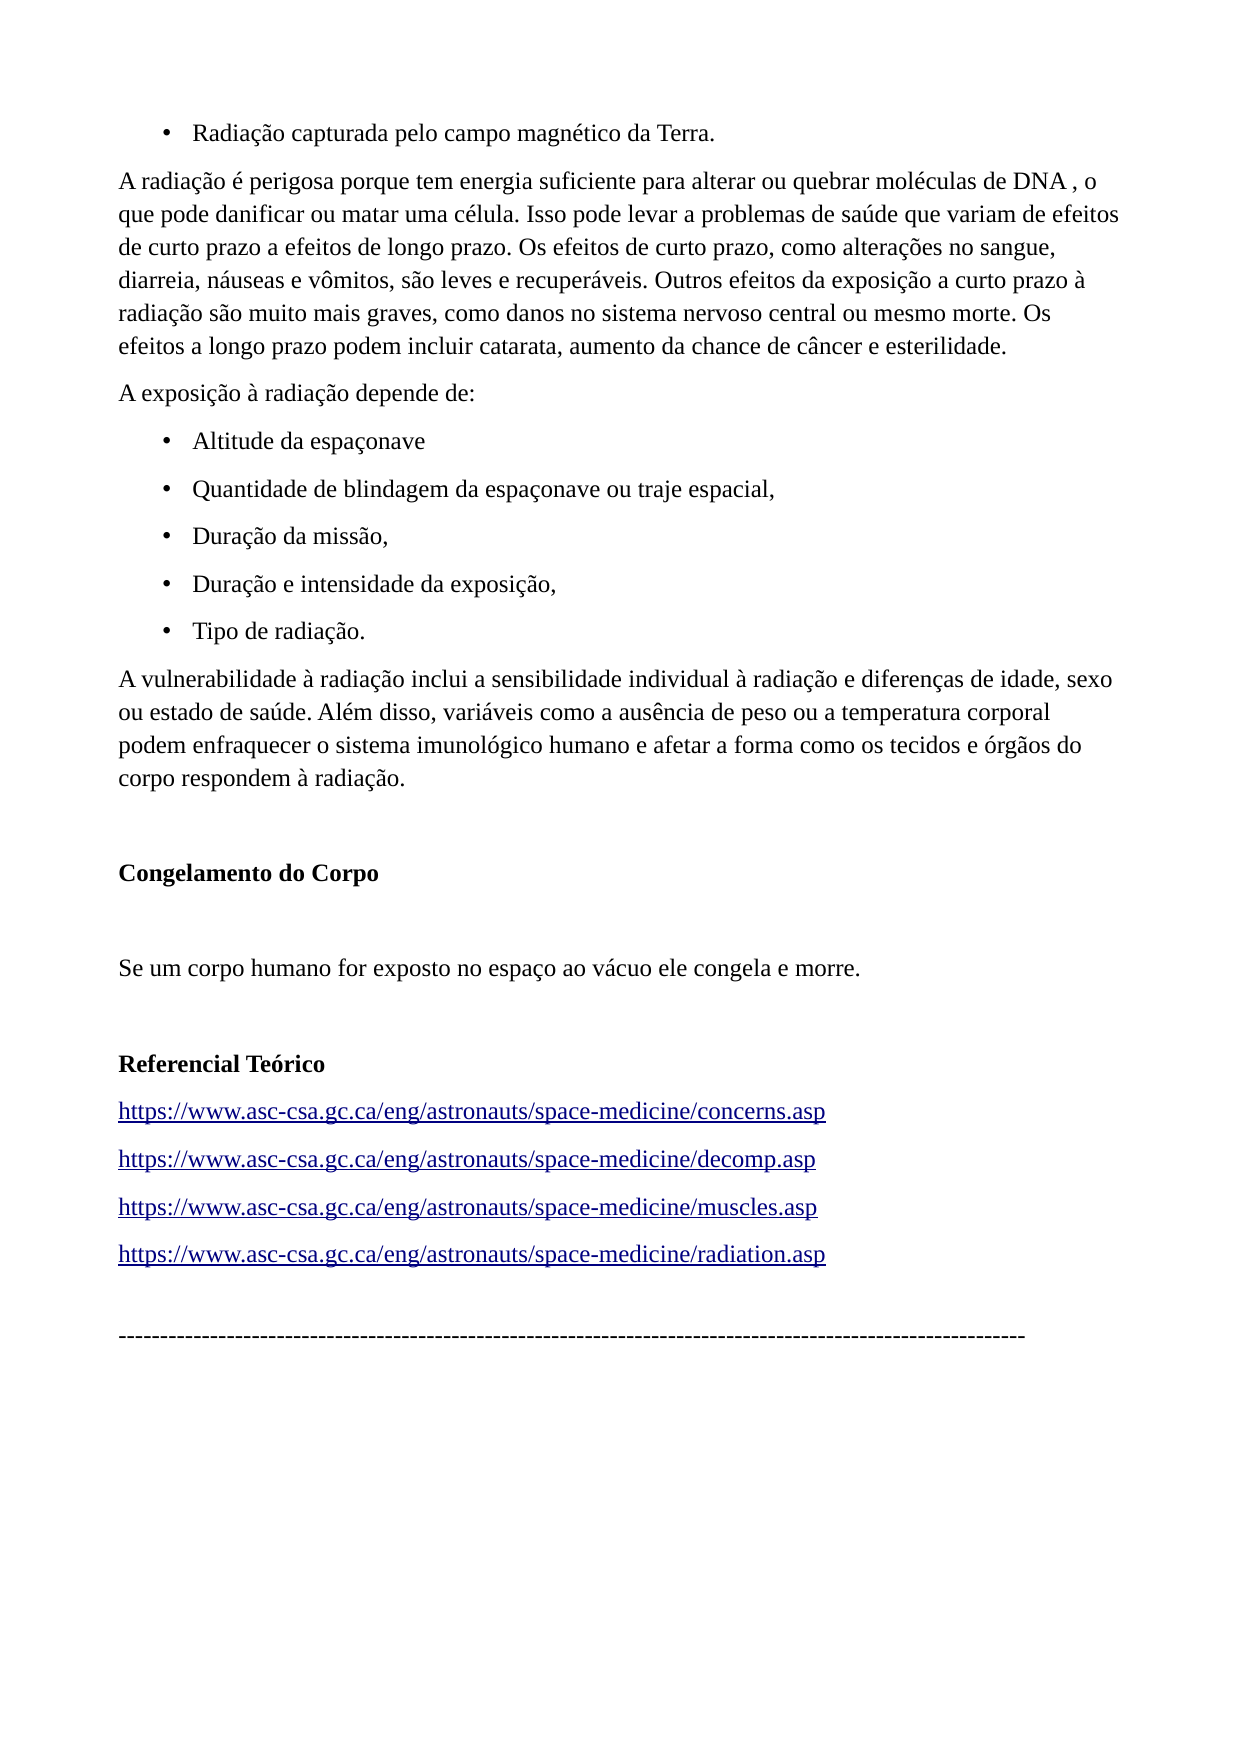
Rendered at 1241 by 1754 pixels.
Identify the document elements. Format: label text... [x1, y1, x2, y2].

text Referencial Teórico [118, 1049, 1122, 1077]
list Duração da missão, [162, 521, 1122, 550]
list Duração e intensidade da exposição, [162, 569, 1122, 598]
list Quantidade de blindagem da espaçonave ou traje espacial, [162, 474, 1122, 502]
text A vulnerabilidade à radiação inclui a sensibilidade individual à radiação e diferenças de idade, sexo ou estado de saúde. Além disso, variáveis ​​como a ausência de peso ou a temperatura corporal podem enfraquecer o sistema imunológico humano e afetar a forma como os tecidos e órgãos do corpo respondem à radiação. [118, 664, 1122, 792]
text https://www.asc-csa.gc.ca/eng/astronauts/space-medicine/radiation.asp [118, 1239, 1122, 1268]
text https://www.asc-csa.gc.ca/eng/astronauts/space-medicine/muscles.asp [118, 1192, 1122, 1220]
text A radiação é perigosa porque tem energia suficiente para alterar ou quebrar moléculas de DNA , o que pode danificar ou matar uma célula. Isso pode levar a problemas de saúde que variam de efeitos de curto prazo a efeitos de longo prazo. Os efeitos de curto prazo, como alterações no sangue, diarreia, náuseas e vômitos, são leves e recuperáveis. Outros efeitos da exposição a curto prazo à radiação são muito mais graves, como danos no sistema nervoso central ou mesmo morte. Os efeitos a longo prazo podem incluir catarata, aumento da chance de câncer e esterilidade. [118, 166, 1122, 359]
text A exposição à radiação depende de: [118, 378, 1122, 407]
list Tipo de radiação. [162, 616, 1122, 645]
list Altitude da espaçonave [162, 426, 1122, 455]
text Congelamento do Corpo [118, 858, 1122, 887]
text ------------------------------------------------------------------------------------------------------------- [118, 1287, 1122, 1514]
list Radiação capturada pelo campo magnético da Terra. [162, 118, 1122, 147]
text Se um corpo humano for exposto no espaço ao vácuo ele congela e morre. [118, 953, 1122, 982]
text https://www.asc-csa.gc.ca/eng/astronauts/space-medicine/decomp.asp [118, 1144, 1122, 1173]
text https://www.asc-csa.gc.ca/eng/astronauts/space-medicine/concerns.asp [118, 1096, 1122, 1125]
